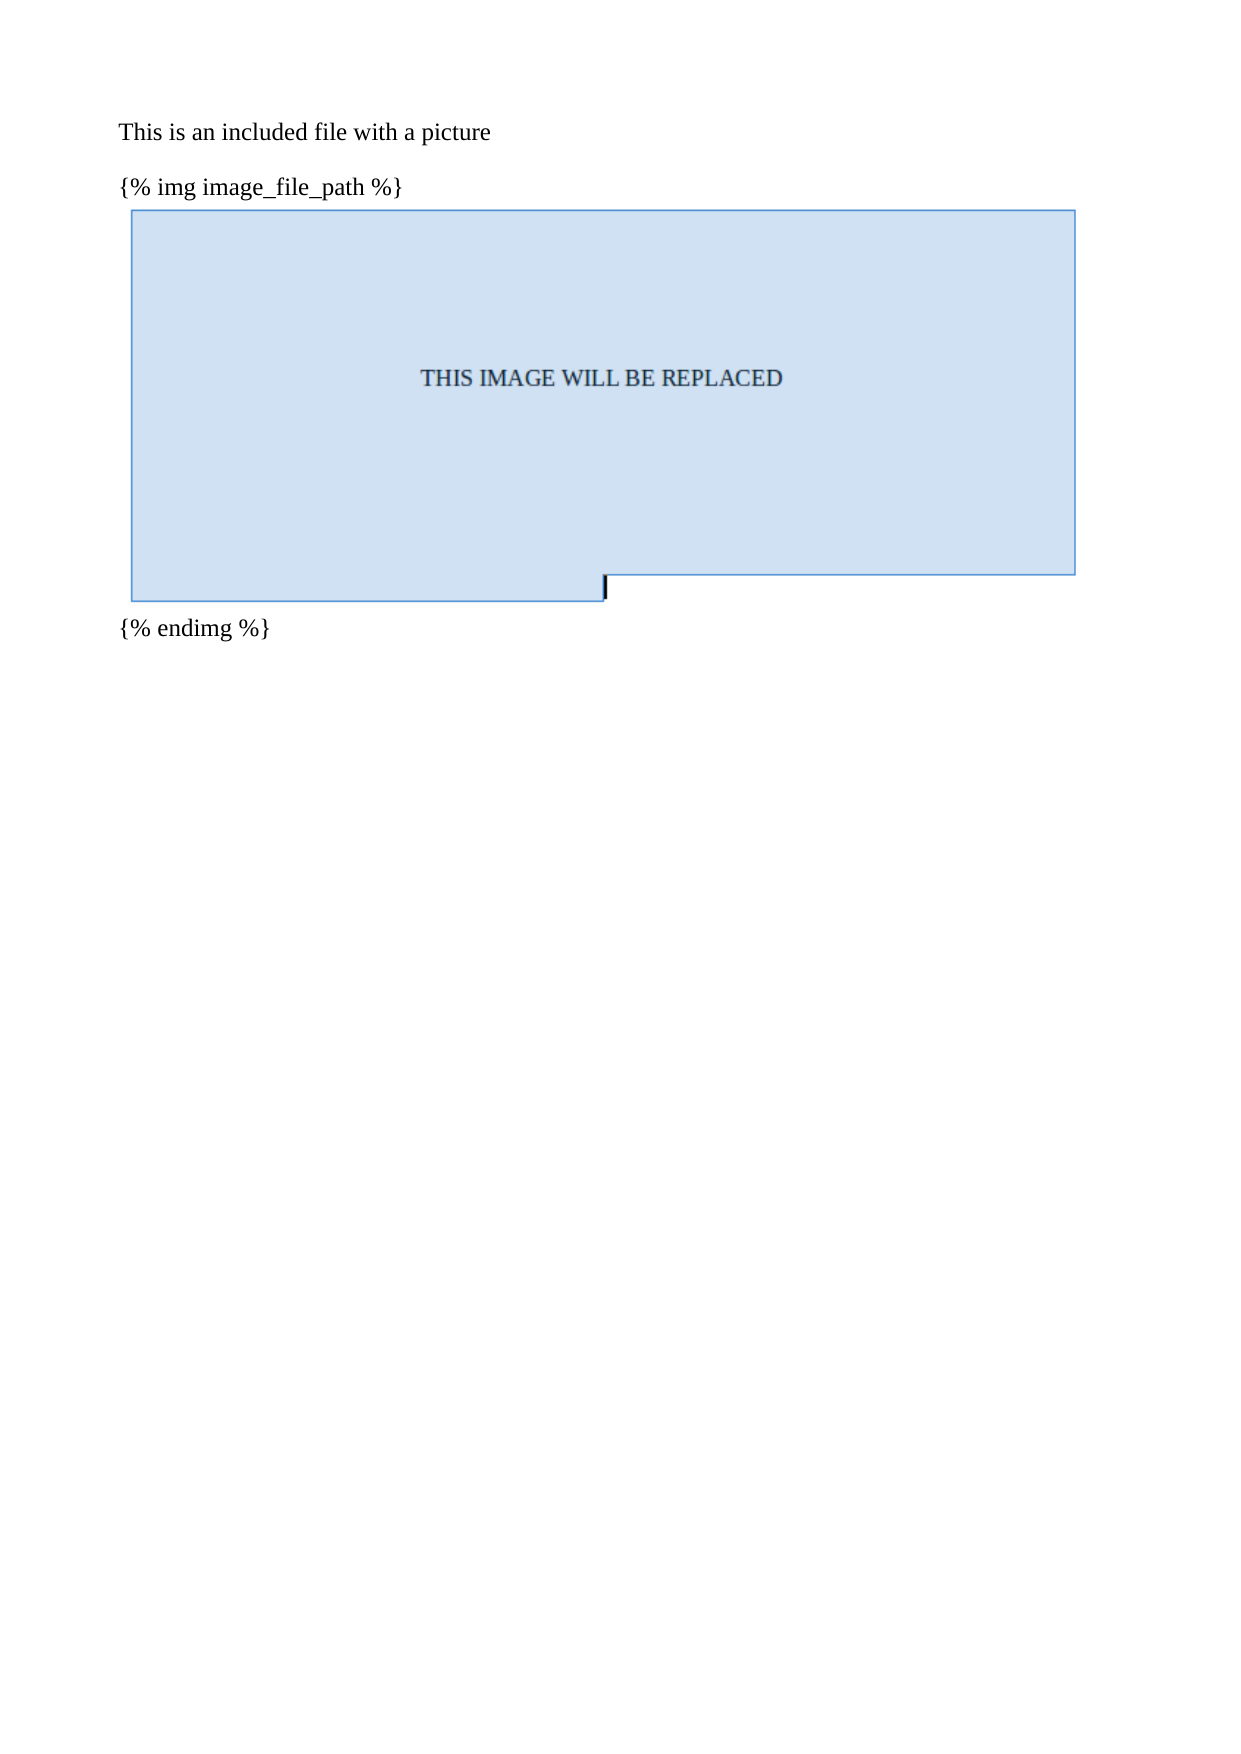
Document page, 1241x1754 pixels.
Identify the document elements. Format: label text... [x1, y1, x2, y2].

text {% img image_file_path %} [118, 173, 1122, 201]
text {% endimg %} [118, 614, 1122, 641]
text This is an included file with a picture [118, 118, 1122, 146]
picture [118, 201, 1123, 614]
